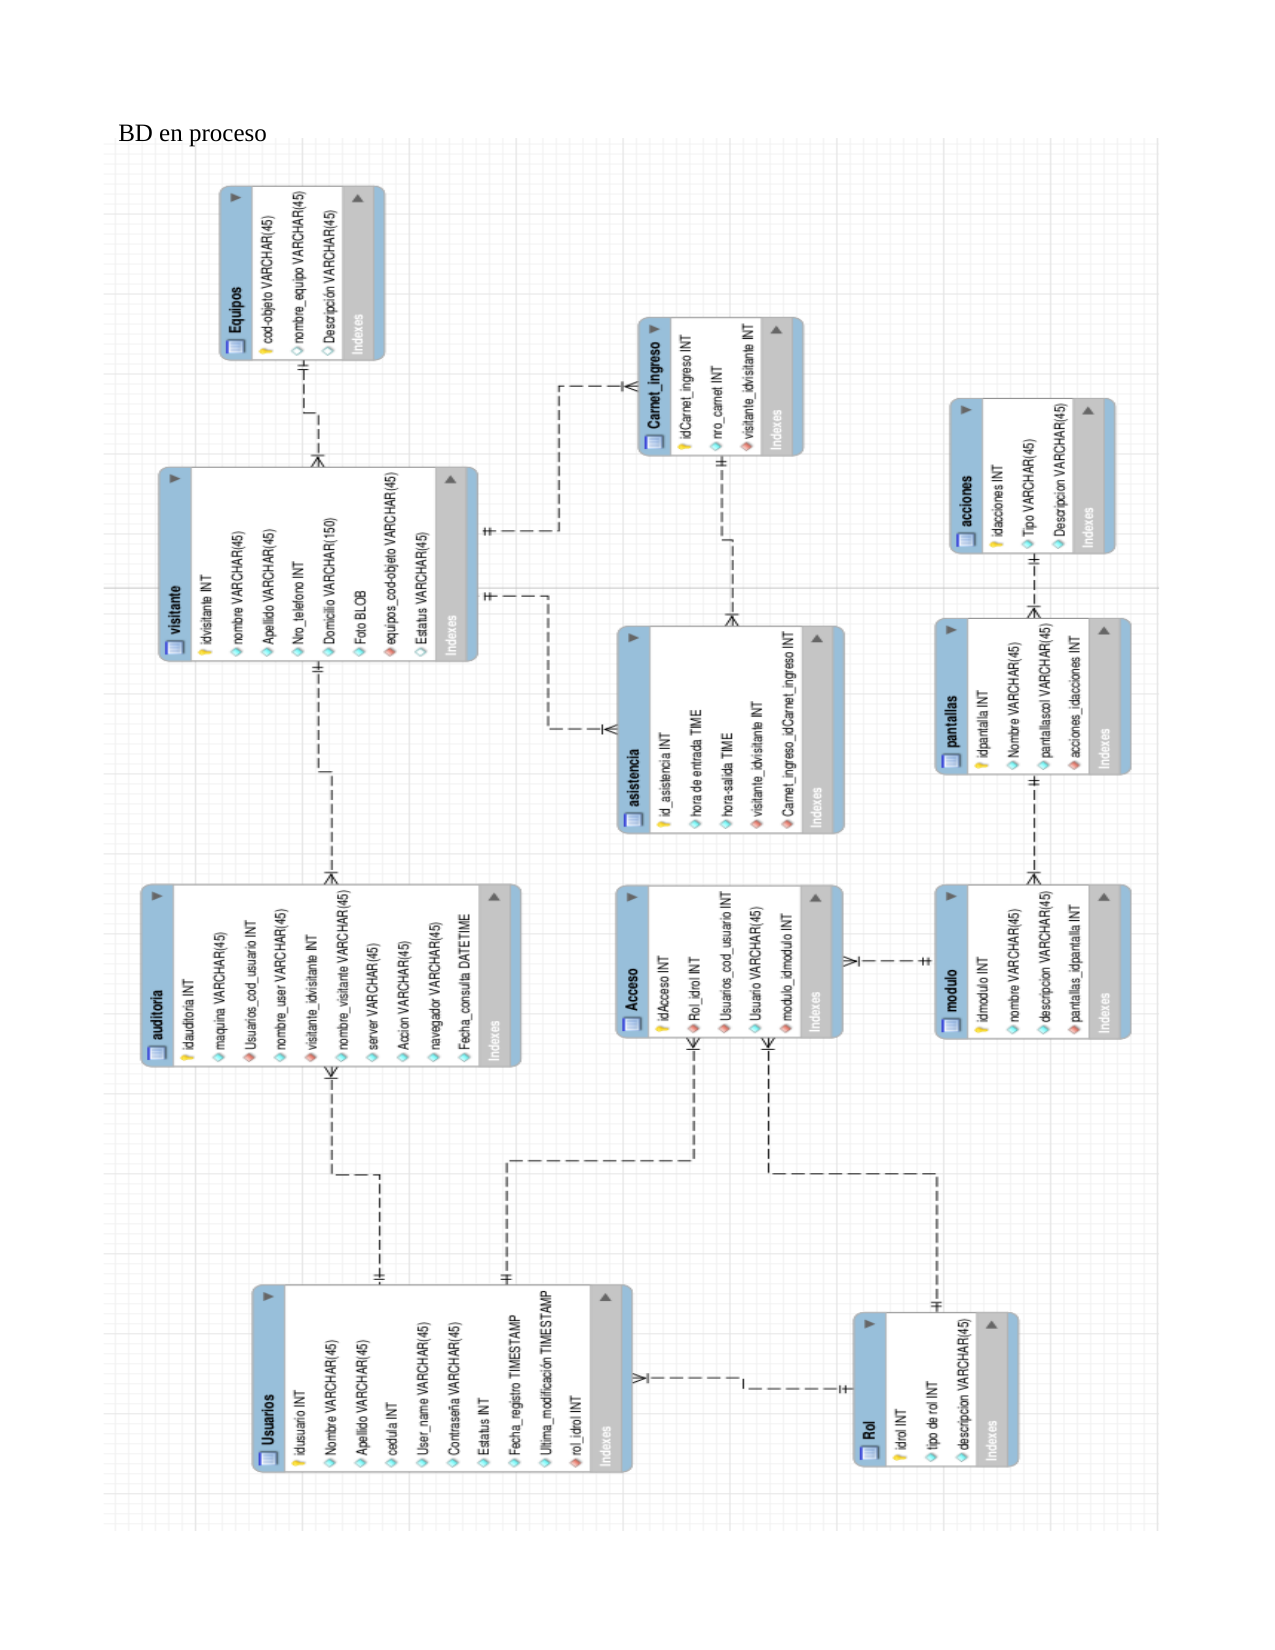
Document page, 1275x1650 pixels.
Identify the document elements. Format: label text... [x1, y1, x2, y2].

text BD en proceso [118, 118, 1157, 138]
picture [103, 138, 1160, 1531]
